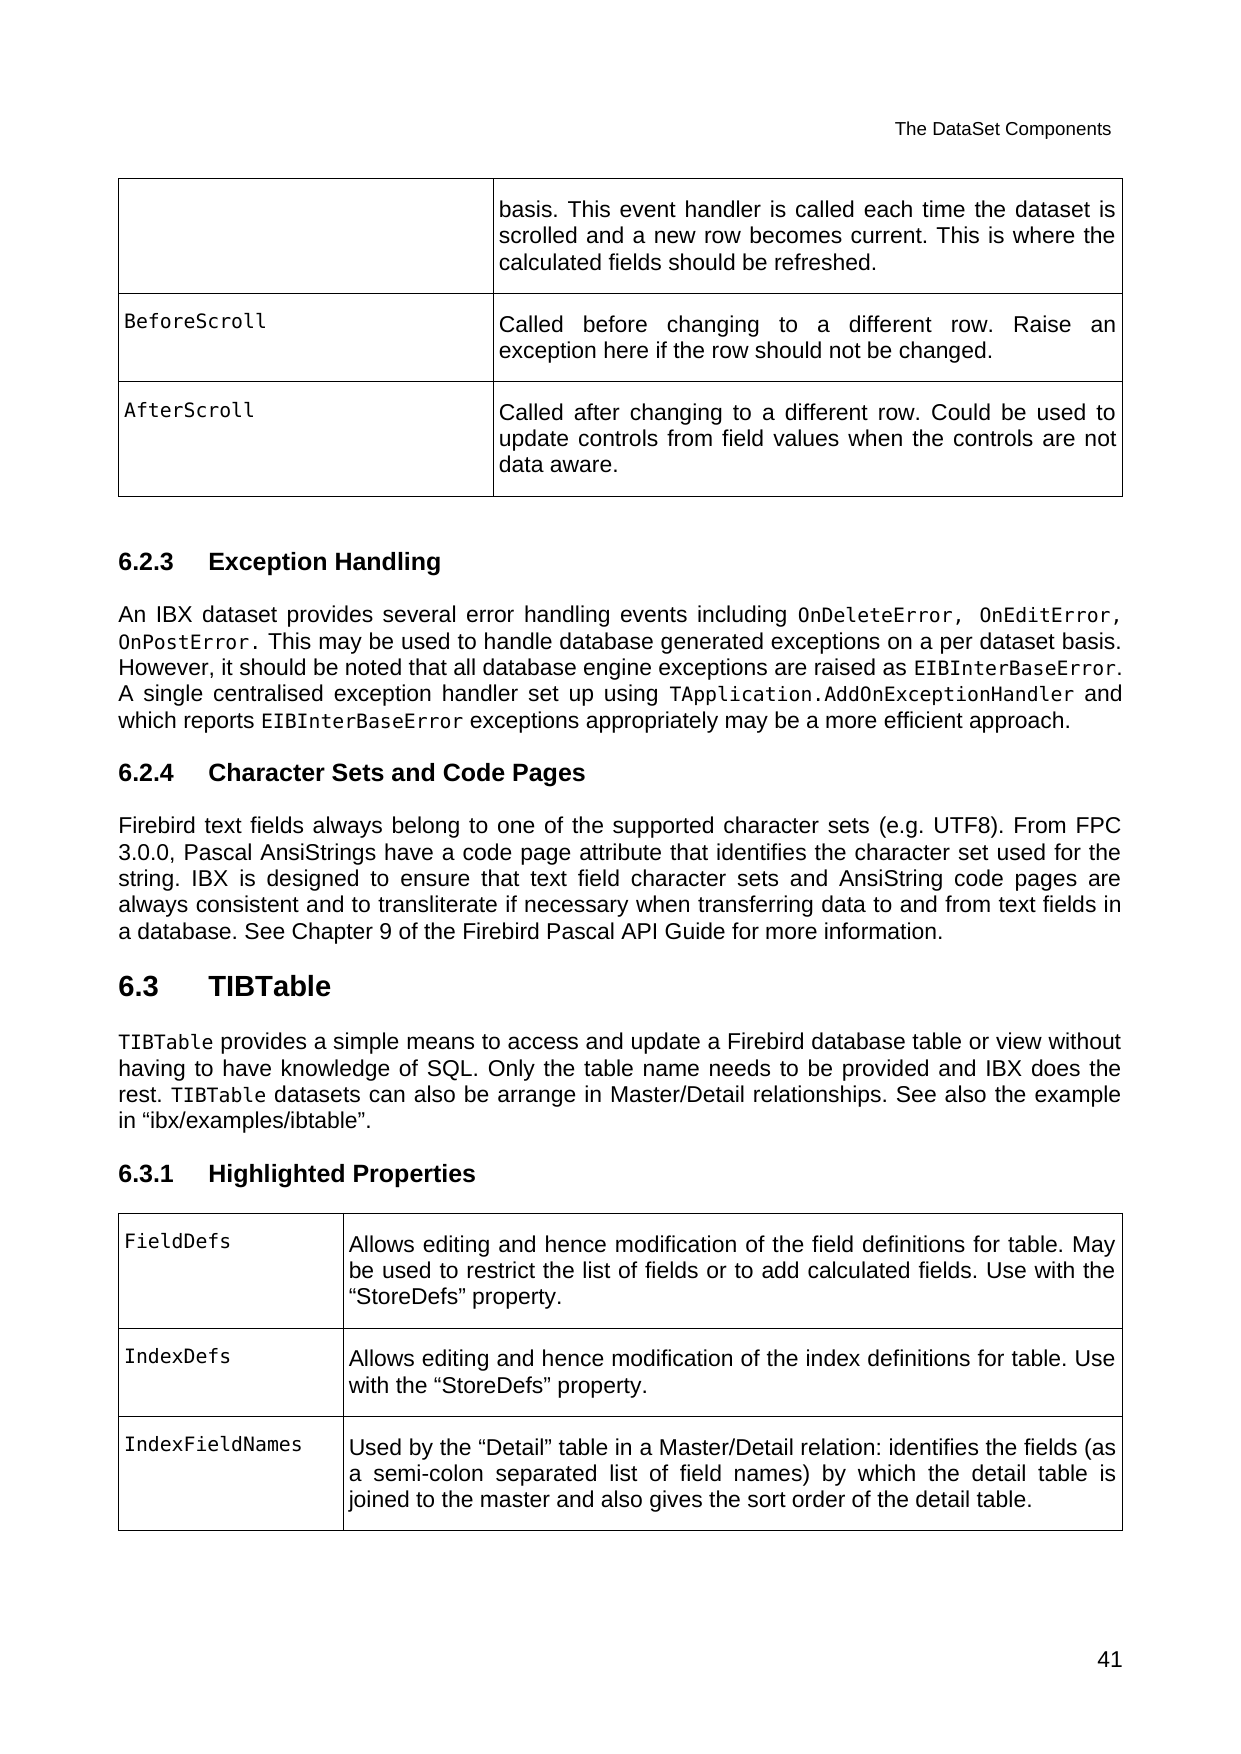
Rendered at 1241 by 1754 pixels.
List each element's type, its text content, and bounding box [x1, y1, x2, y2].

table_cell basis. This event handler is called each time the dataset is scrolled and a new row becomes current. This is where the calculated fields should be refreshed. [494, 179, 1122, 293]
subtitle Highlighted Properties [118, 1158, 1122, 1187]
table_cell Allows editing and hence modification of the index definitions for table. Use with the “StoreDefs” property. [344, 1329, 1122, 1416]
text An IBX dataset provides several error handling events including OnDeleteError, OnEditError, OnPostError. This may be used to handle database generated exceptions on a per dataset basis. However, it should be noted that all database engine exceptions are raised as EIBInterBaseError. A single centralised exception handler set up using TApplication.AddOnExceptionHandler and which reports EIBInterBaseError exceptions appropriately may be a more efficient approach. [118, 601, 1122, 733]
subtitle Exception Handling [118, 547, 1122, 576]
table_cell Called before changing to a different row. Raise an exception here if the row should not be changed. [494, 294, 1122, 381]
table_cell Called after changing to a different row. Could be used to update controls from field values when the controls are not data aware. [494, 382, 1122, 496]
table_header FieldDefs [119, 1214, 343, 1327]
text Firebird text fields always belong to one of the supported character sets (e.g. UTF8). From FPC 3.0.0, Pascal AnsiStrings have a code page attribute that identifies the character set used for the string. IBX is designed to ensure that text field character sets and AnsiString code pages are always consistent and to transliterate if necessary when transferring data to and from text fields in a database. See Chapter 9 of the Firebird Pascal API Guide for more information. [118, 812, 1122, 944]
table_cell IndexDefs [119, 1329, 343, 1416]
text TIBTable provides a simple means to access and update a Firebird database table or view without having to have knowledge of SQL. Only the table name needs to be provided and IBX does the rest. TIBTable datasets can also be arrange in Master/Detail relationships. See also the example in “ibx/examples/ibtable”. [118, 1028, 1122, 1133]
subtitle Character Sets and Code Pages [118, 758, 1122, 787]
table_cell [119, 179, 493, 293]
table_cell AfterScroll [119, 382, 493, 496]
subtitle TIBTable [118, 969, 1122, 1003]
table_cell IndexFieldNames [119, 1417, 343, 1530]
table_cell Used by the “Detail” table in a Master/Detail relation: identifies the fields (as a semi-colon separated list of field names) by which the detail table is joined to the master and also gives the sort order of the detail table. [344, 1417, 1122, 1530]
table_cell BeforeScroll [119, 294, 493, 381]
table_header Allows editing and hence modification of the field definitions for table. May be used to restrict the list of fields or to add calculated fields. Use with the “StoreDefs” property. [344, 1214, 1122, 1327]
